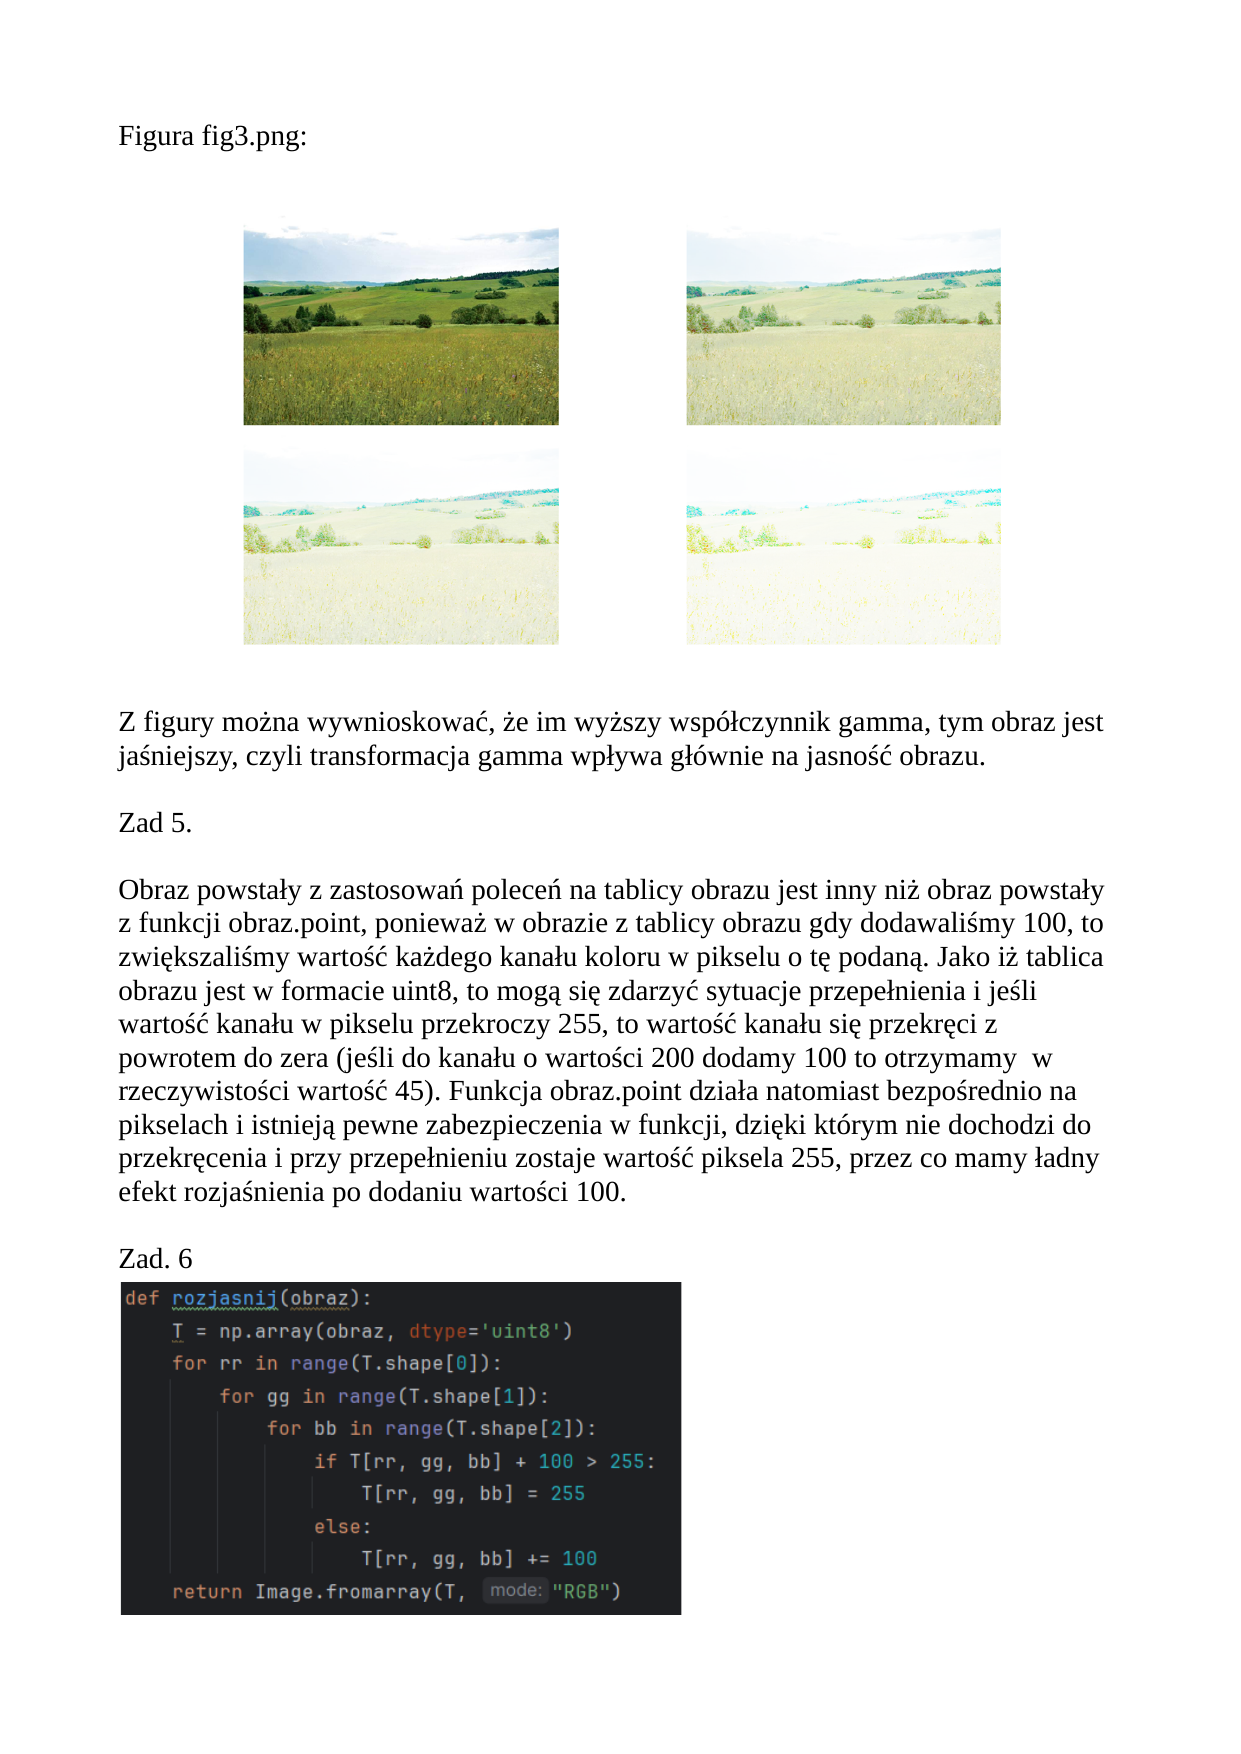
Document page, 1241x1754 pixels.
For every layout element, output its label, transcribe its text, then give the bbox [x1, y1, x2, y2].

text Zad. 6 [118, 1241, 1122, 1274]
text Figura fig3.png: [118, 118, 1122, 152]
picture [120, 1282, 682, 1615]
picture [207, 185, 1033, 671]
text Z figury można wywnioskować, że im wyższy współczynnik gamma, tym obraz jest jaśniejszy, czyli transformacja gamma wpływa głównie na jasność obrazu. Zad 5. Obraz powstały z zastosowań poleceń na tablicy obrazu jest inny niż obraz powstały z funkcji obraz.point, ponieważ w obrazie z tablicy obrazu gdy dodawaliśmy 100, to zwiększaliśmy wartość każdego kanału koloru w pikselu o tę podaną. Jako iż tablica obrazu jest w formacie uint8, to mogą się zdarzyć sytuacje przepełnienia i jeśli wartość kanału w pikselu przekroczy 255, to wartość kanału się przekręci z powrotem do zera (jeśli do kanału o wartości 200 dodamy 100 to otrzymamy w rzeczywistości wartość 45). Funkcja obraz.point działa natomiast bezpośrednio na pikselach i istnieją pewne zabezpieczenia w funkcji, dzięki którym nie dochodzi do przekręcenia i przy przepełnieniu zostaje wartość piksela 255, przez co mamy ładny efekt rozjaśnienia po dodaniu wartości 100. [118, 185, 1122, 1207]
